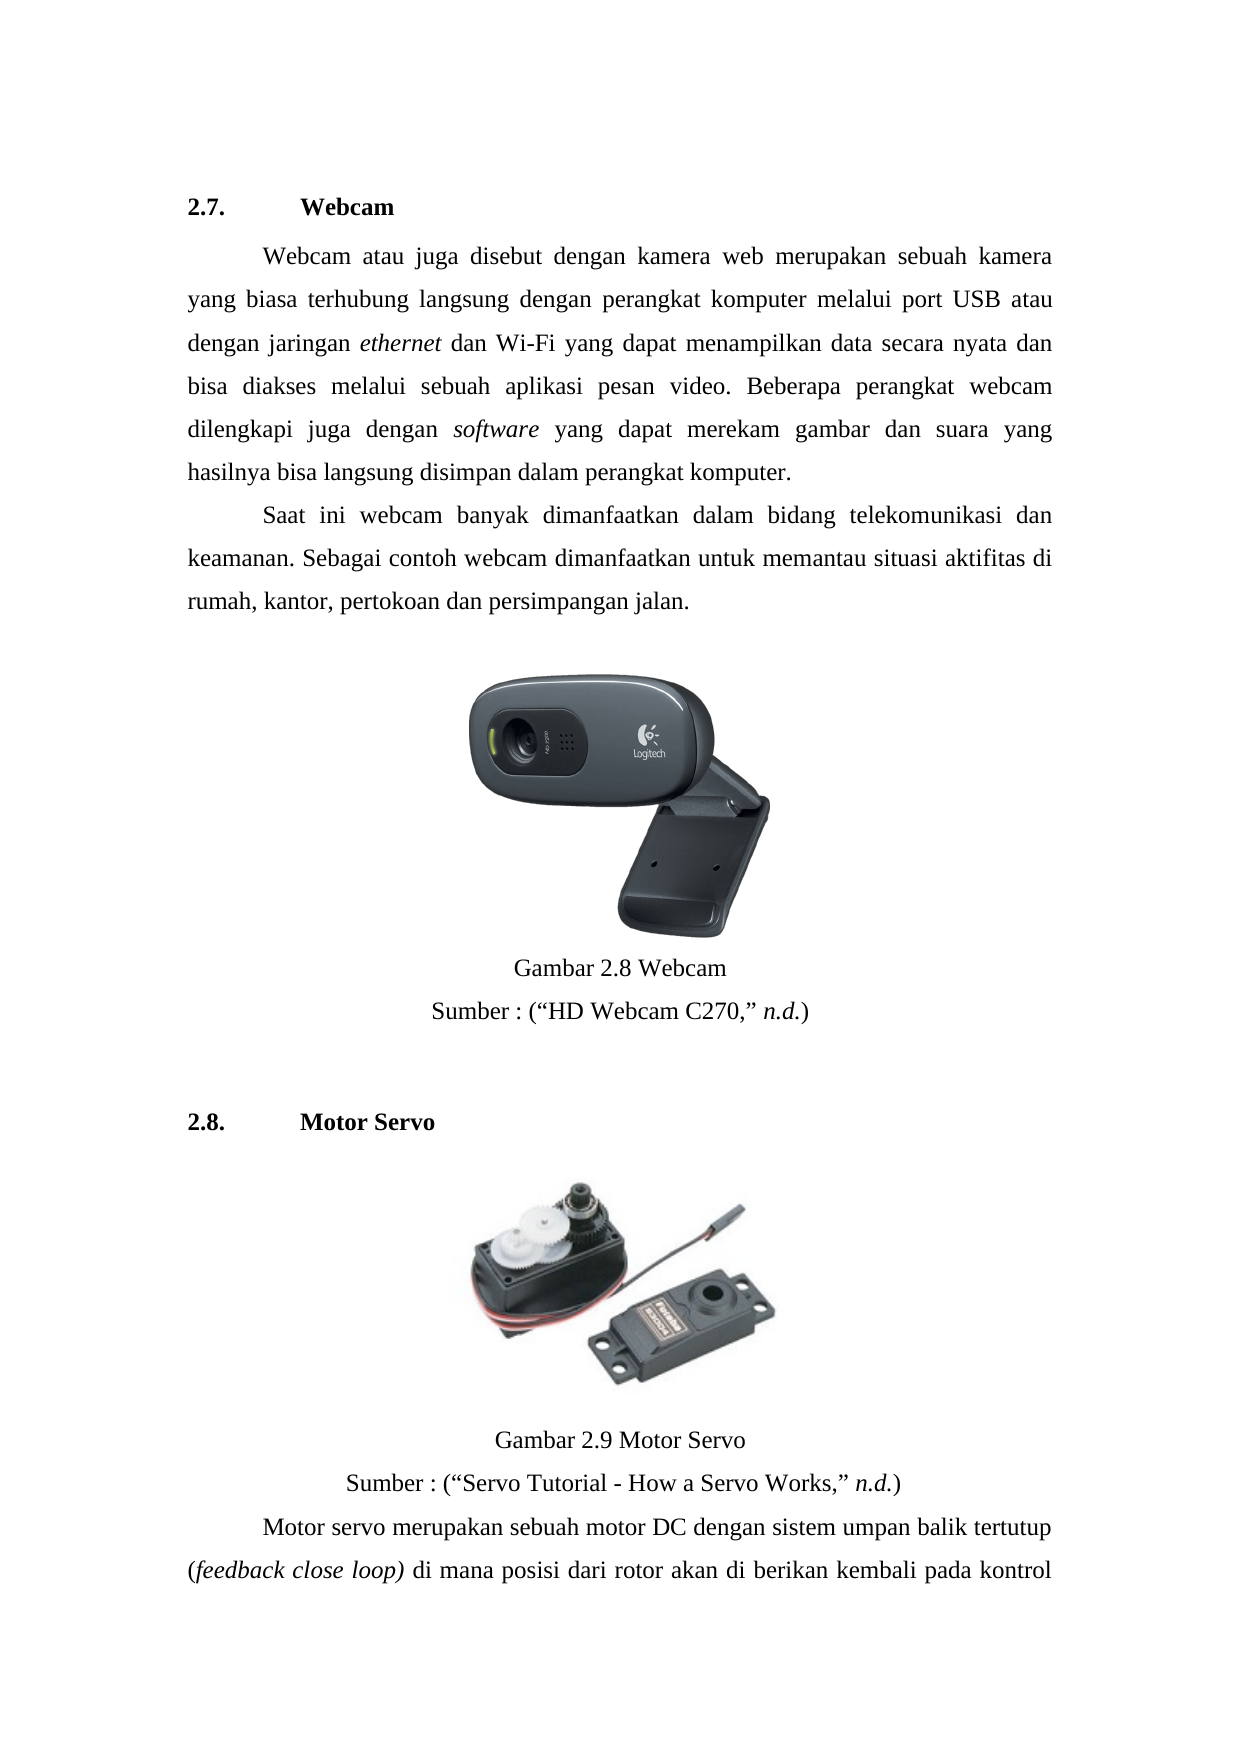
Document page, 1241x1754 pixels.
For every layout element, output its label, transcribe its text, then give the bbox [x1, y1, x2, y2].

text Motor servo merupakan sebuah motor DC dengan sistem umpan balik tertutup (feedback close loop) di mana posisi dari rotor akan di berikan kembali pada kontrol [187, 1512, 1053, 1583]
text Sumber : (“Servo Tutorial - How a Servo Works,” n.d.) [187, 1468, 1053, 1497]
subtitle Webcam [187, 192, 1053, 221]
text Gambar 2.9 Motor Servo [187, 1425, 1053, 1454]
picture [466, 672, 774, 939]
text Gambar 2.8 Webcam [187, 953, 1053, 981]
text Sumber : (“HD Webcam C270,” n.d.) [187, 996, 1053, 1024]
text Saat ini webcam banyak dimanfaatkan dalam bidang telekomunikasi dan keamanan. Sebagai contoh webcam dimanfaatkan untuk memantau situasi aktifitas di rumah, kantor, pertokoan dan persimpangan jalan. [187, 500, 1053, 615]
picture [424, 1156, 816, 1411]
text Webcam atau juga disebut dengan kamera web merupakan sebuah kamera yang biasa terhubung langsung dengan perangkat komputer melalui port USB atau dengan jaringan ethernet dan Wi-Fi yang dapat menampilkan data secara nyata dan bisa diakses melalui sebuah aplikasi pesan video. Beberapa perangkat webcam dilengkapi juga dengan software yang dapat merekam gambar dan suara yang hasilnya bisa langsung disimpan dalam perangkat komputer. [187, 241, 1053, 486]
subtitle Motor Servo [187, 1107, 1053, 1136]
